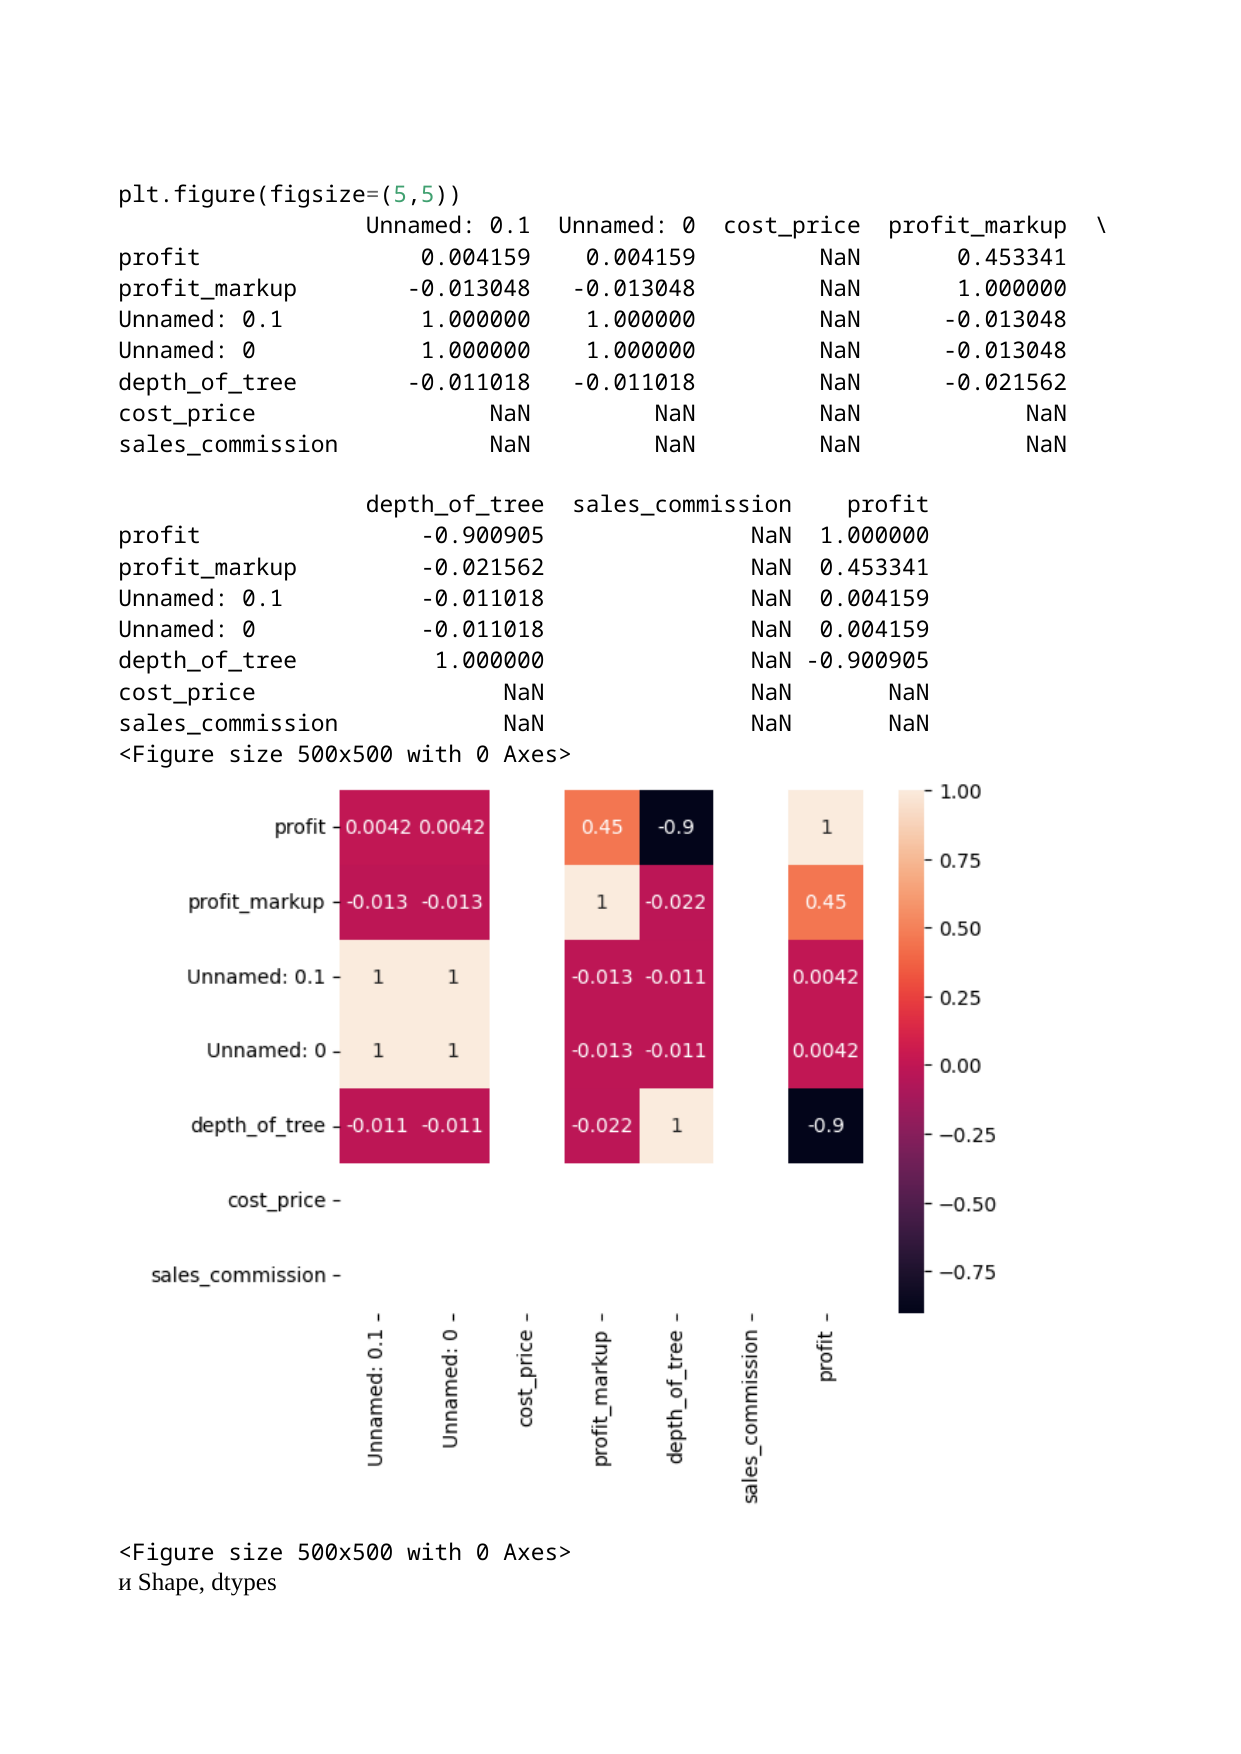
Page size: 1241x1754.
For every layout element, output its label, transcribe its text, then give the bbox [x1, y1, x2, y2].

text plt.figure(figsize=(5,5)) [118, 149, 1122, 209]
text и Shape, dtypes [118, 1567, 1122, 1596]
text Unnamed: 0.1 Unnamed: 0 cost_price profit_markup \ profit 0.004159 0.004159 NaN 0.453341 profit_markup -0.013048 -0.013048 NaN 1.000000 Unnamed: 0.1 1.000000 1.000000 NaN -0.013048 Unnamed: 0 1.000000 1.000000 NaN -0.013048 depth_of_tree -0.011018 -0.011018 NaN -0.021562 cost_price NaN NaN NaN NaN sales_commission NaN NaN NaN NaN depth_of_tree sales_commission profit profit -0.900905 NaN 1.000000 profit_markup -0.021562 NaN 0.453341 Unnamed: 0.1 -0.011018 NaN 0.004159 Unnamed: 0 -0.011018 NaN 0.004159 depth_of_tree 1.000000 NaN -0.900905 cost_price NaN NaN NaN sales_commission NaN NaN NaN [118, 209, 1122, 738]
text <Figure size 500x500 with 0 Axes> [118, 1536, 1122, 1567]
picture [137, 769, 1012, 1517]
text <Figure size 500x500 with 0 Axes> [118, 738, 1122, 769]
